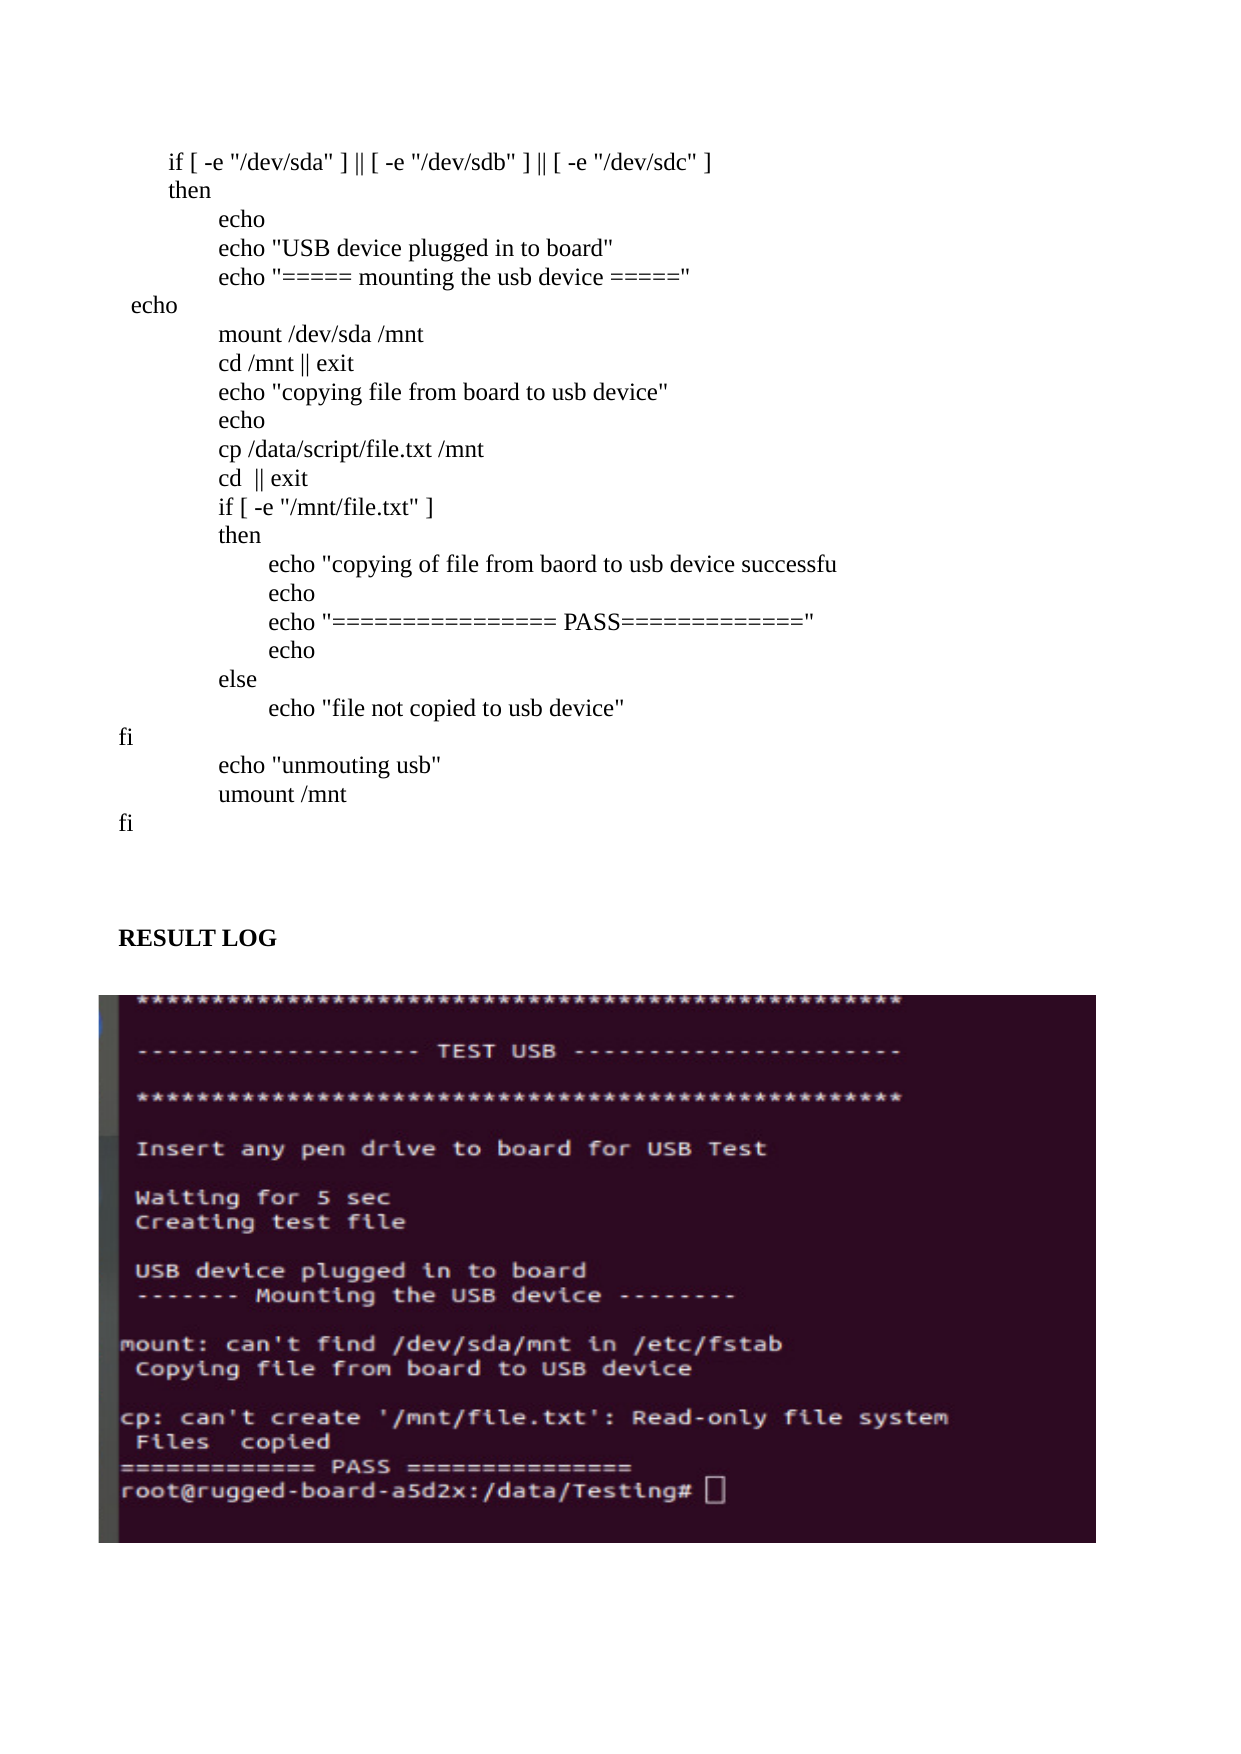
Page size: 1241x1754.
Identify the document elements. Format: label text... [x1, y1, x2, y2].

text echo "USB device plugged in to board" [118, 233, 1122, 262]
text then [118, 176, 1122, 204]
text cp /data/script/file.txt /mnt [118, 434, 1122, 463]
text cd || exit [118, 463, 1122, 492]
text echo [118, 204, 1122, 233]
text echo "===== mounting the usb device =====" [118, 262, 1122, 291]
text RESULT LOG [118, 923, 1122, 952]
text mount /dev/sda /mnt [118, 319, 1122, 348]
text echo [118, 578, 1122, 607]
text echo "copying file from board to usb device" [118, 377, 1122, 406]
text if [ -e "/mnt/file.txt" ] [118, 492, 1122, 521]
text echo "file not copied to usb device" [118, 693, 1122, 722]
text echo "================ PASS=============" [118, 607, 1122, 636]
text echo [118, 636, 1122, 664]
text cd /mnt || exit [118, 348, 1122, 377]
text if [ -e "/dev/sda" ] || [ -e "/dev/sdb" ] || [ -e "/dev/sdc" ] [118, 147, 1122, 176]
text fi [118, 722, 1122, 751]
text umount /mnt [118, 779, 1122, 808]
text echo [118, 406, 1122, 434]
text echo "unmouting usb" [118, 751, 1122, 779]
text echo "copying of file from baord to usb device successfu [118, 549, 1122, 578]
text fi [118, 808, 1122, 837]
text else [118, 664, 1122, 693]
picture [98, 995, 176, 1543]
text echo [118, 291, 1122, 319]
text then [118, 521, 1122, 549]
